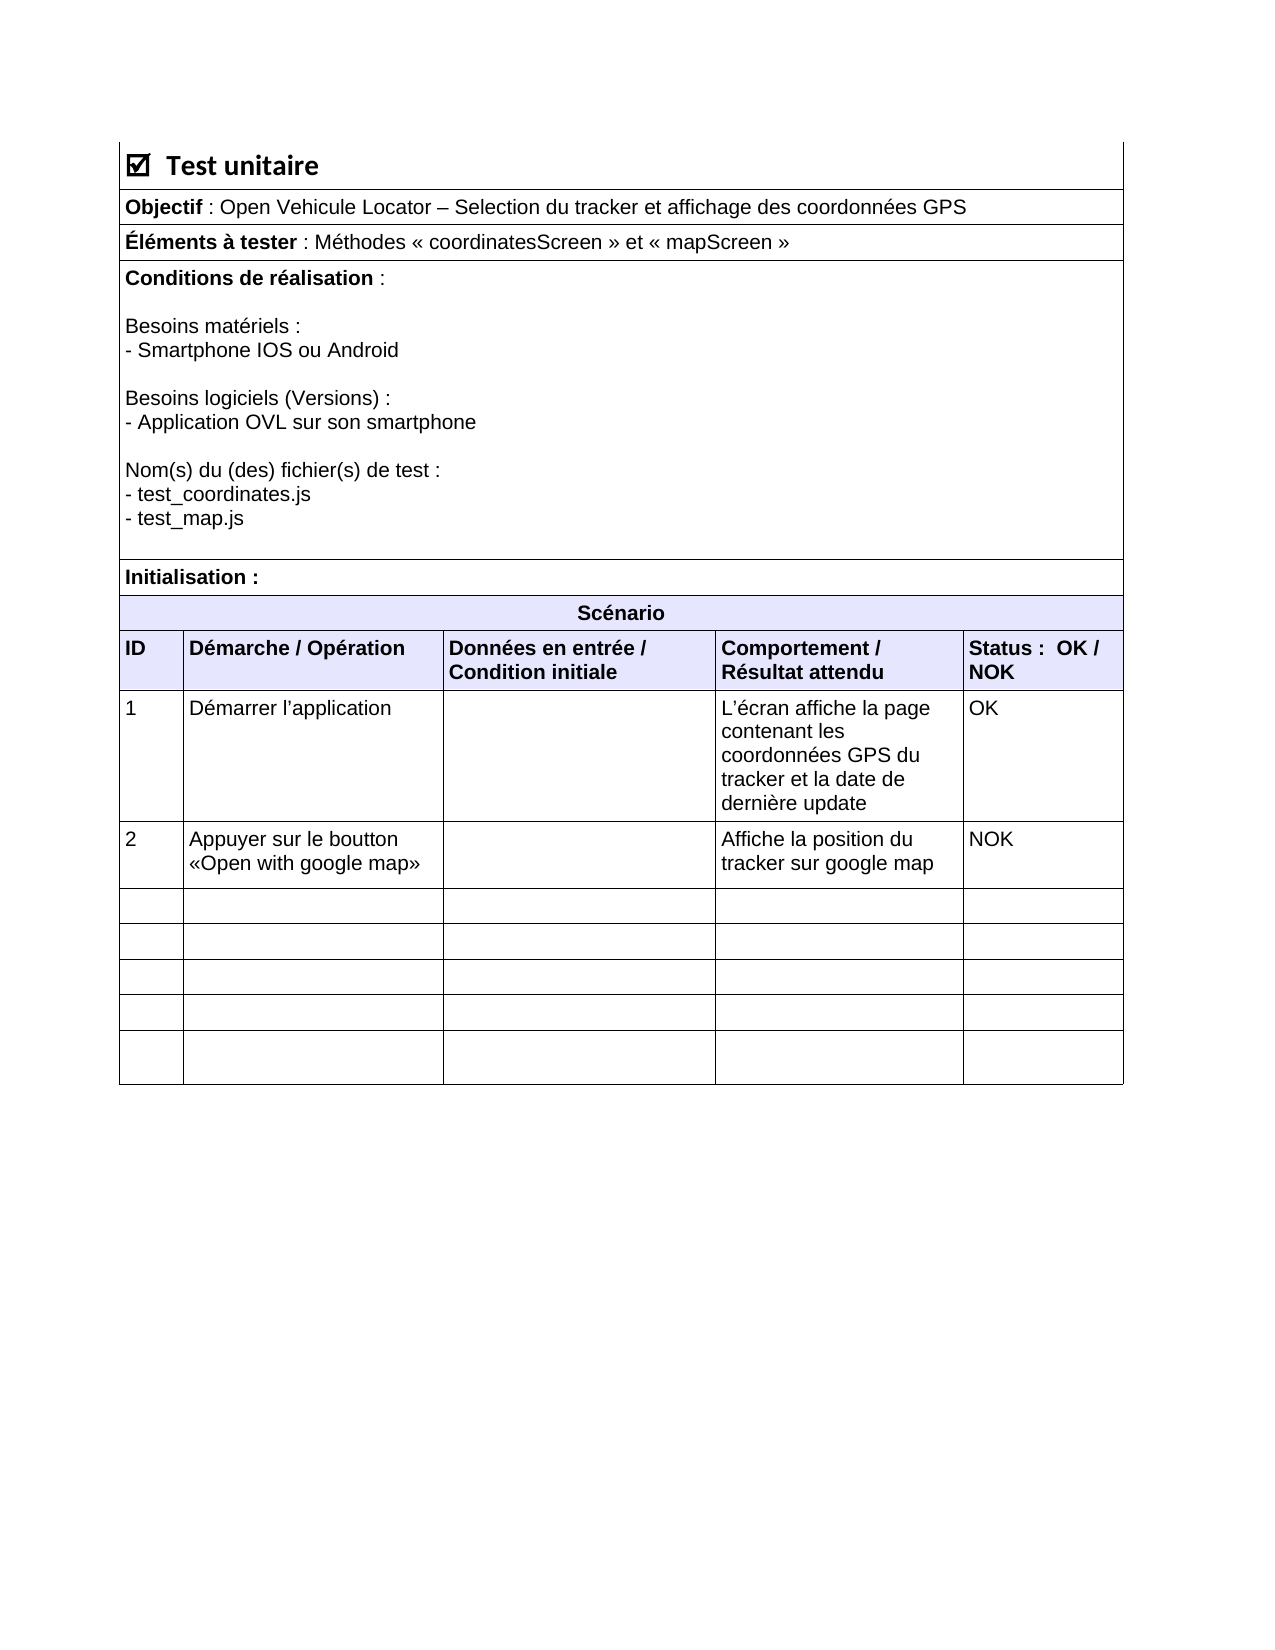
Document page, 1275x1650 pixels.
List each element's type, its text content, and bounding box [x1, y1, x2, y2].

table_cell [964, 1031, 1123, 1083]
table_cell [120, 1031, 183, 1083]
table_cell [120, 889, 183, 923]
table_cell [964, 960, 1123, 994]
table_cell [716, 995, 963, 1030]
table_cell [964, 995, 1123, 1030]
table_cell NOK [964, 822, 1123, 888]
table_cell [716, 960, 963, 994]
table_cell [964, 889, 1123, 923]
table_cell Démarche / Opération [184, 631, 443, 689]
table_cell Appuyer sur le boutton «Open with google map» [184, 822, 443, 888]
table_cell [184, 924, 443, 959]
table_cell Démarrer l’application [184, 691, 443, 821]
table_cell [444, 691, 715, 821]
table_cell [716, 1031, 963, 1083]
table_cell OK [964, 691, 1123, 821]
table_cell [444, 822, 715, 888]
table_cell Conditions de réalisation : Besoins matériels : - Smartphone IOS ou Android Besoins logiciels (Versions) : - Application OVL sur son smartphone Nom(s) du (des) fichier(s) de test : - test_coordinates.js - test_map.js [120, 261, 1123, 559]
table_cell Status : OK / NOK [964, 631, 1123, 689]
table_cell [184, 995, 443, 1030]
table_cell [184, 889, 443, 923]
table_cell Comportement / Résultat attendu [716, 631, 963, 689]
table_cell [444, 960, 715, 994]
table_cell ID [120, 631, 183, 689]
table_cell [444, 995, 715, 1030]
table_cell [444, 924, 715, 959]
table_cell [444, 889, 715, 923]
table_cell [184, 960, 443, 994]
table_cell [120, 924, 183, 959]
table_cell Scénario [120, 596, 1123, 630]
table_cell 2 [120, 822, 183, 888]
table_cell Initialisation : [120, 560, 1123, 594]
table_cell [444, 1031, 715, 1083]
table_cell [120, 960, 183, 994]
table_cell Éléments à tester : Méthodes « coordinatesScreen » et « mapScreen » [120, 225, 1123, 260]
table_cell [120, 995, 183, 1030]
table_header  Test unitaire [120, 142, 1123, 189]
table_cell 1 [120, 691, 183, 821]
table_cell [716, 889, 963, 923]
table_cell Affiche la position du tracker sur google map [716, 822, 963, 888]
table_cell Données en entrée / Condition initiale [444, 631, 715, 689]
table_cell Objectif : Open Vehicule Locator – Selection du tracker et affichage des coordonnées GPS [120, 190, 1123, 224]
table_cell [716, 924, 963, 959]
table_cell [184, 1031, 443, 1083]
table_cell [964, 924, 1123, 959]
table_cell L’écran affiche la page contenant les coordonnées GPS du tracker et la date de dernière update [716, 691, 963, 821]
